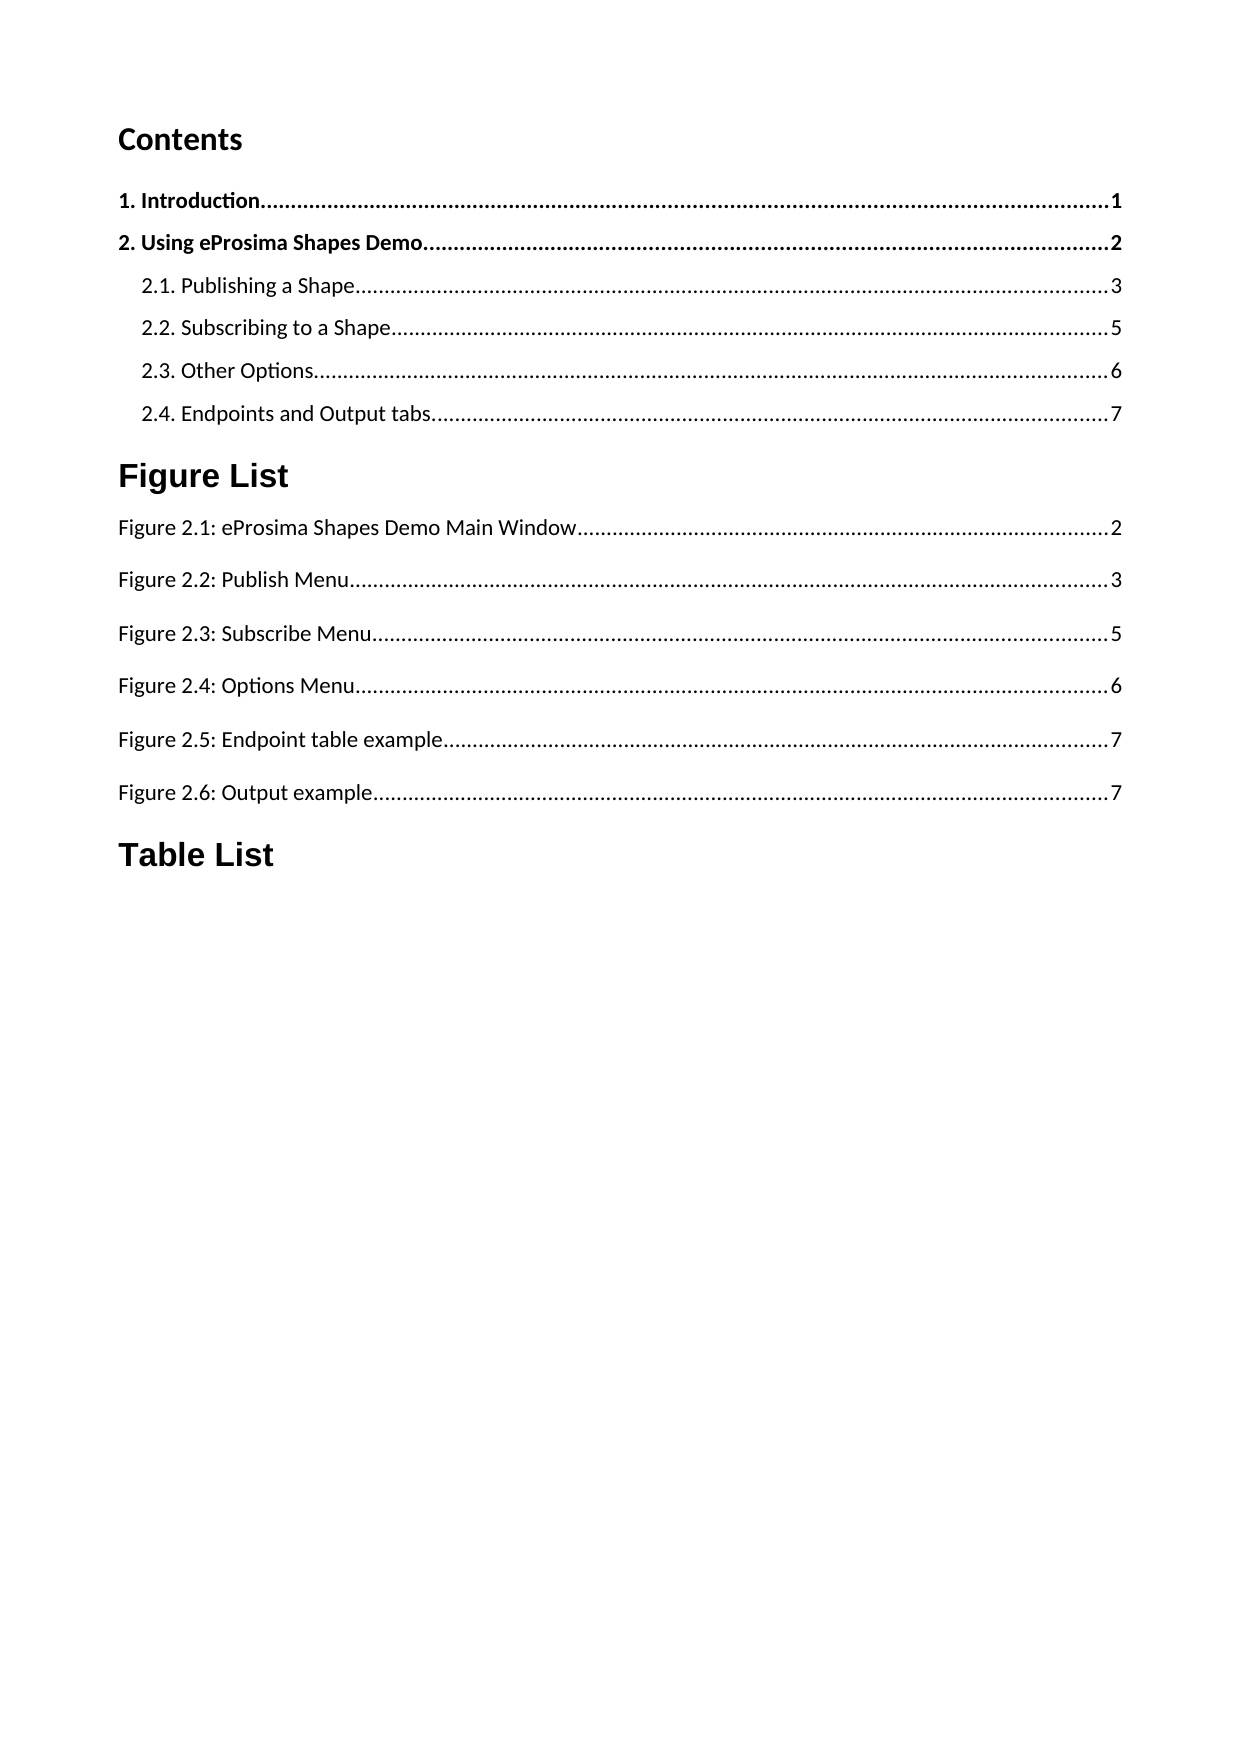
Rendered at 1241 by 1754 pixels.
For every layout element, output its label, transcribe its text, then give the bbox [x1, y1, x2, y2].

text Figure 2.1: eProsima Shapes Demo Main Window 2 [118, 513, 1122, 541]
text 1. Introduction. 1 [118, 186, 1122, 214]
text 2.1. Publishing a Shape 3 [141, 271, 1122, 299]
text Figure 2.6: Output example 7 [118, 778, 1122, 806]
text 2.2. Subscribing to a Shape 5 [141, 313, 1122, 342]
subtitle Figure List [118, 456, 1122, 494]
subtitle Contents [118, 118, 1122, 159]
text 2.3. Other Options. 6 [141, 356, 1122, 384]
text 2. Using eProsima Shapes Demo. 2 [118, 228, 1122, 256]
subtitle Table List [118, 835, 1122, 873]
text Figure 2.3: Subscribe Menu 5 [118, 619, 1122, 647]
text Figure 2.5: Endpoint table example 7 [118, 725, 1122, 753]
text Figure 2.4: Options Menu 6 [118, 672, 1122, 700]
text Figure 2.2: Publish Menu 3 [118, 566, 1122, 594]
text 2.4. Endpoints and Output tabs. 7 [141, 399, 1122, 427]
